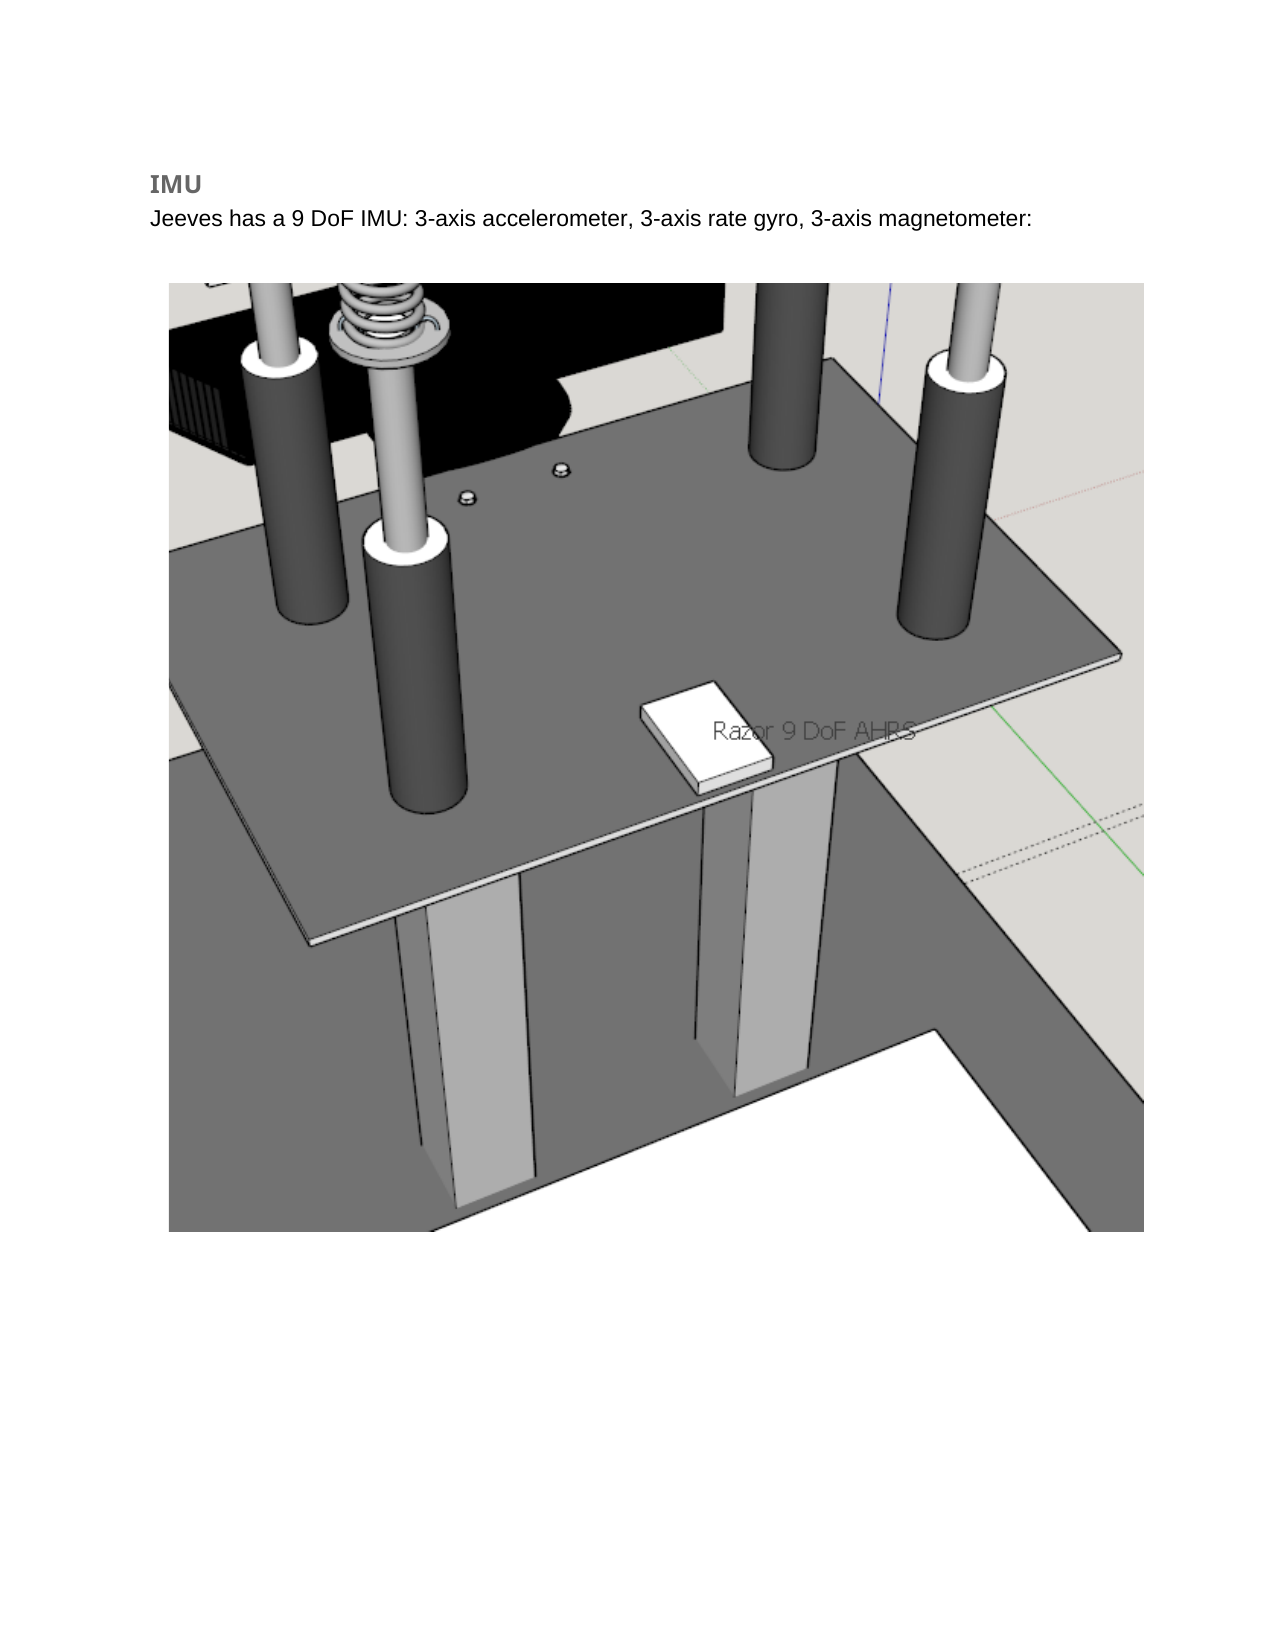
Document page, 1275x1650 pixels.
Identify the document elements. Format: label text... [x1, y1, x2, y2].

subtitle IMU [150, 167, 1125, 201]
picture [168, 283, 1144, 1232]
text Jeeves has a 9 DoF IMU: 3-axis accelerometer, 3-axis rate gyro, 3-axis magnetometer: [150, 206, 1125, 231]
